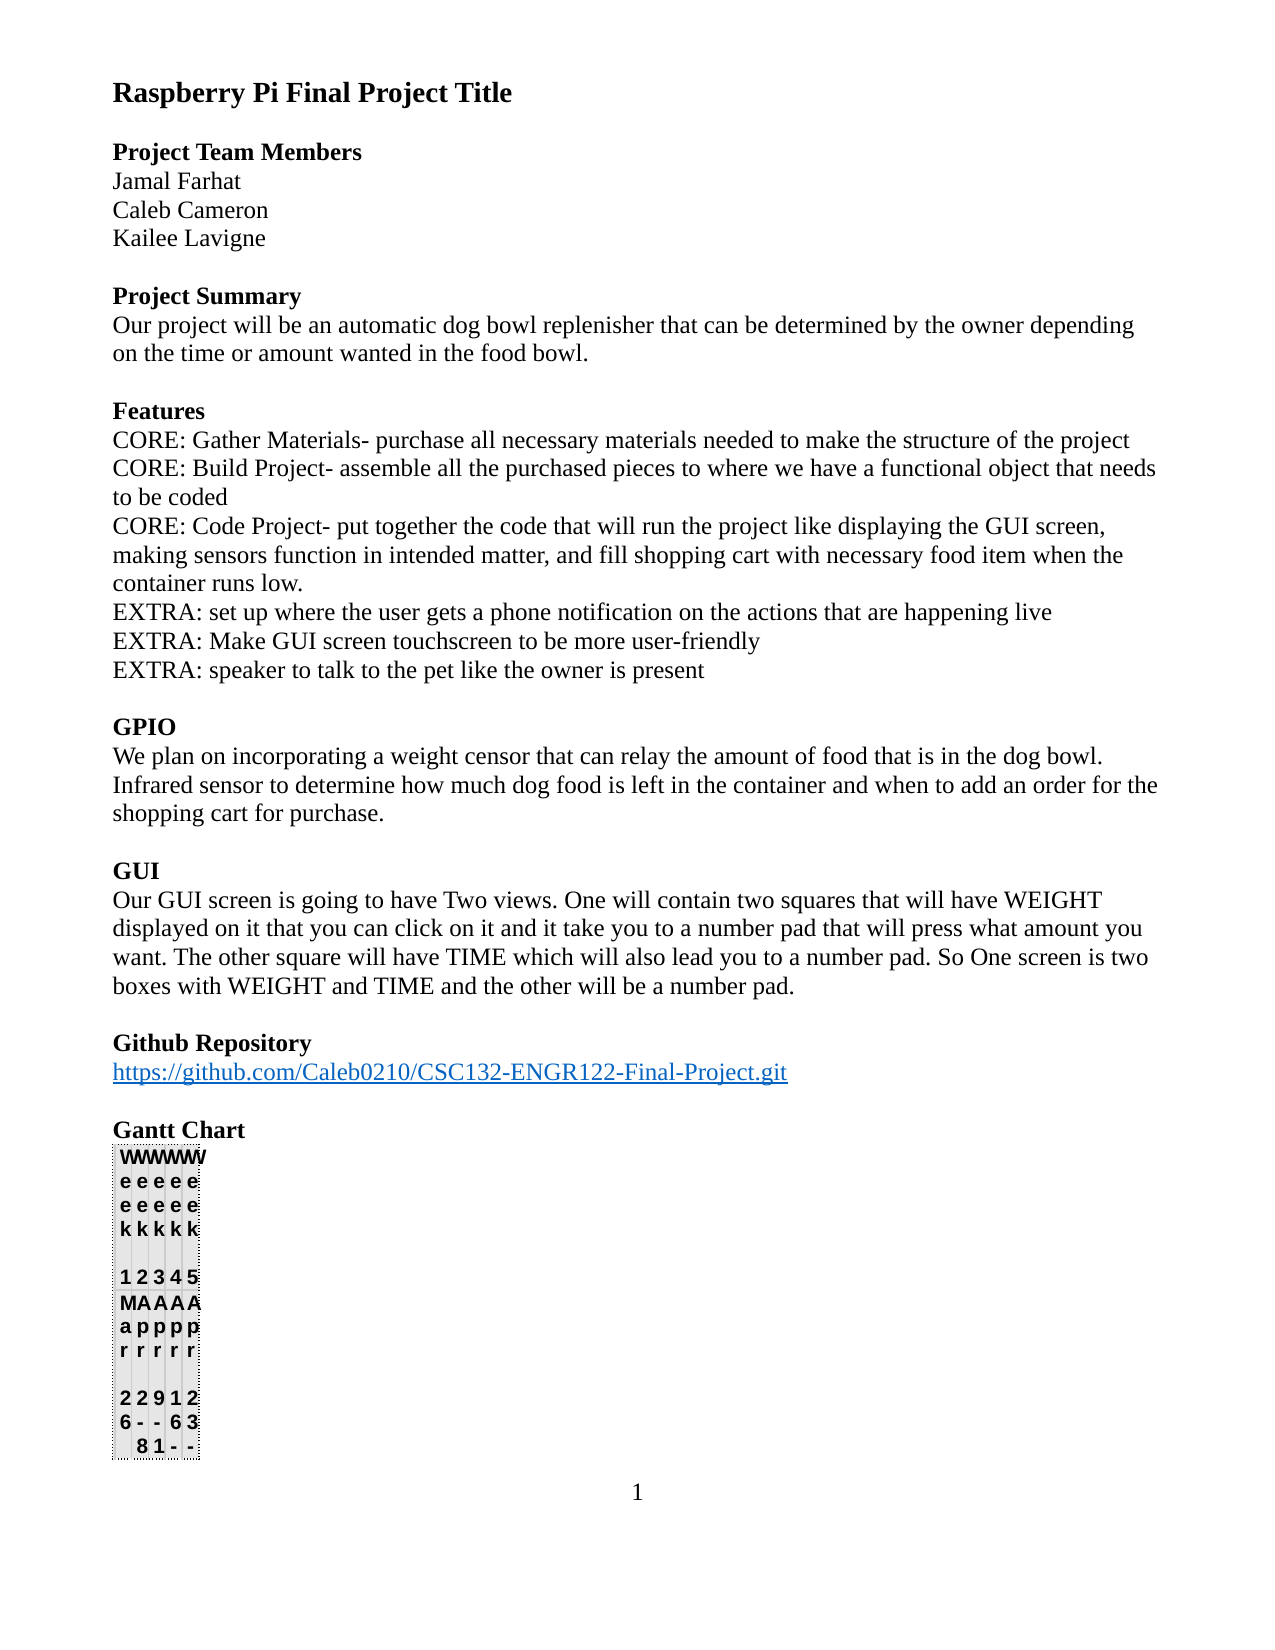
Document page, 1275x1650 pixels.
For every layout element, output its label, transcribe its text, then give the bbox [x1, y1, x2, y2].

table_header Week 2 [132, 1144, 148, 1161]
table_cell Apr 23- [183, 1291, 199, 1458]
text EXTRA: speaker to talk to the pet like the owner is present [112, 655, 1162, 683]
text Raspberry Pi Final Project Title [112, 75, 1162, 108]
text Our project will be an automatic dog bowl replenisher that can be determined by the owner depending on the time or amount wanted in the food bowl. [112, 310, 1162, 367]
text We plan on incorporating a weight censor that can relay the amount of food that is in the dog bowl. Infrared sensor to determine how much dog food is left in the container and when to add an order for the shopping cart for purchase. [112, 741, 1162, 827]
text Project Team Members [112, 137, 1162, 166]
table_header Week 4 [166, 1144, 181, 1161]
table_header Week 1 [116, 1144, 131, 1289]
text Kailee Lavigne [112, 223, 1162, 252]
text Caleb Cameron [112, 195, 1162, 223]
table_cell Apr 2-8 [132, 1291, 148, 1458]
text Jamal Farhat [112, 166, 1162, 195]
text Our GUI screen is going to have Two views. One will contain two squares that will have WEIGHT displayed on it that you can click on it and it take you to a number pad that will press what amount you want. The other square will have TIME which will also lead you to a number pad. So One screen is two boxes with WEIGHT and TIME and the other will be a number pad. [112, 885, 1162, 1000]
text EXTRA: set up where the user gets a phone notification on the actions that are happening live [112, 597, 1162, 626]
table_cell Apr 16-22 [166, 1291, 181, 1458]
table_header Week 5 [183, 1154, 199, 1289]
table_header Week 3 [149, 1154, 164, 1289]
text CORE: Code Project- put together the code that will run the project like displaying the GUI screen, making sensors function in intended matter, and fill shopping cart with necessary food item when the container runs low. [112, 511, 1162, 597]
table_header Week 5 [183, 1144, 199, 1161]
text Project Summary [112, 281, 1162, 310]
table_header Week 4 [166, 1154, 181, 1289]
text CORE: Build Project- assemble all the purchased pieces to where we have a functional object that needs to be coded [112, 453, 1162, 511]
table_header Week 2 [132, 1154, 148, 1289]
table_header Week 3 [149, 1144, 164, 1161]
table_cell Mar 26 – Apr 1 [116, 1291, 131, 1458]
text GPIO [112, 712, 1162, 741]
text Features [112, 396, 1162, 425]
text Gantt Chart [112, 1115, 1162, 1143]
text EXTRA: Make GUI screen touchscreen to be more user-friendly [112, 626, 1162, 655]
text https://github.com/Caleb0210/CSC132-ENGR122-Final-Project.git [112, 1057, 1162, 1086]
text Github Repository [112, 1028, 1162, 1057]
table_cell Apr 9-15 [149, 1291, 164, 1458]
text CORE: Gather Materials- purchase all necessary materials needed to make the structure of the project [112, 425, 1162, 453]
text GUI [112, 856, 1162, 885]
